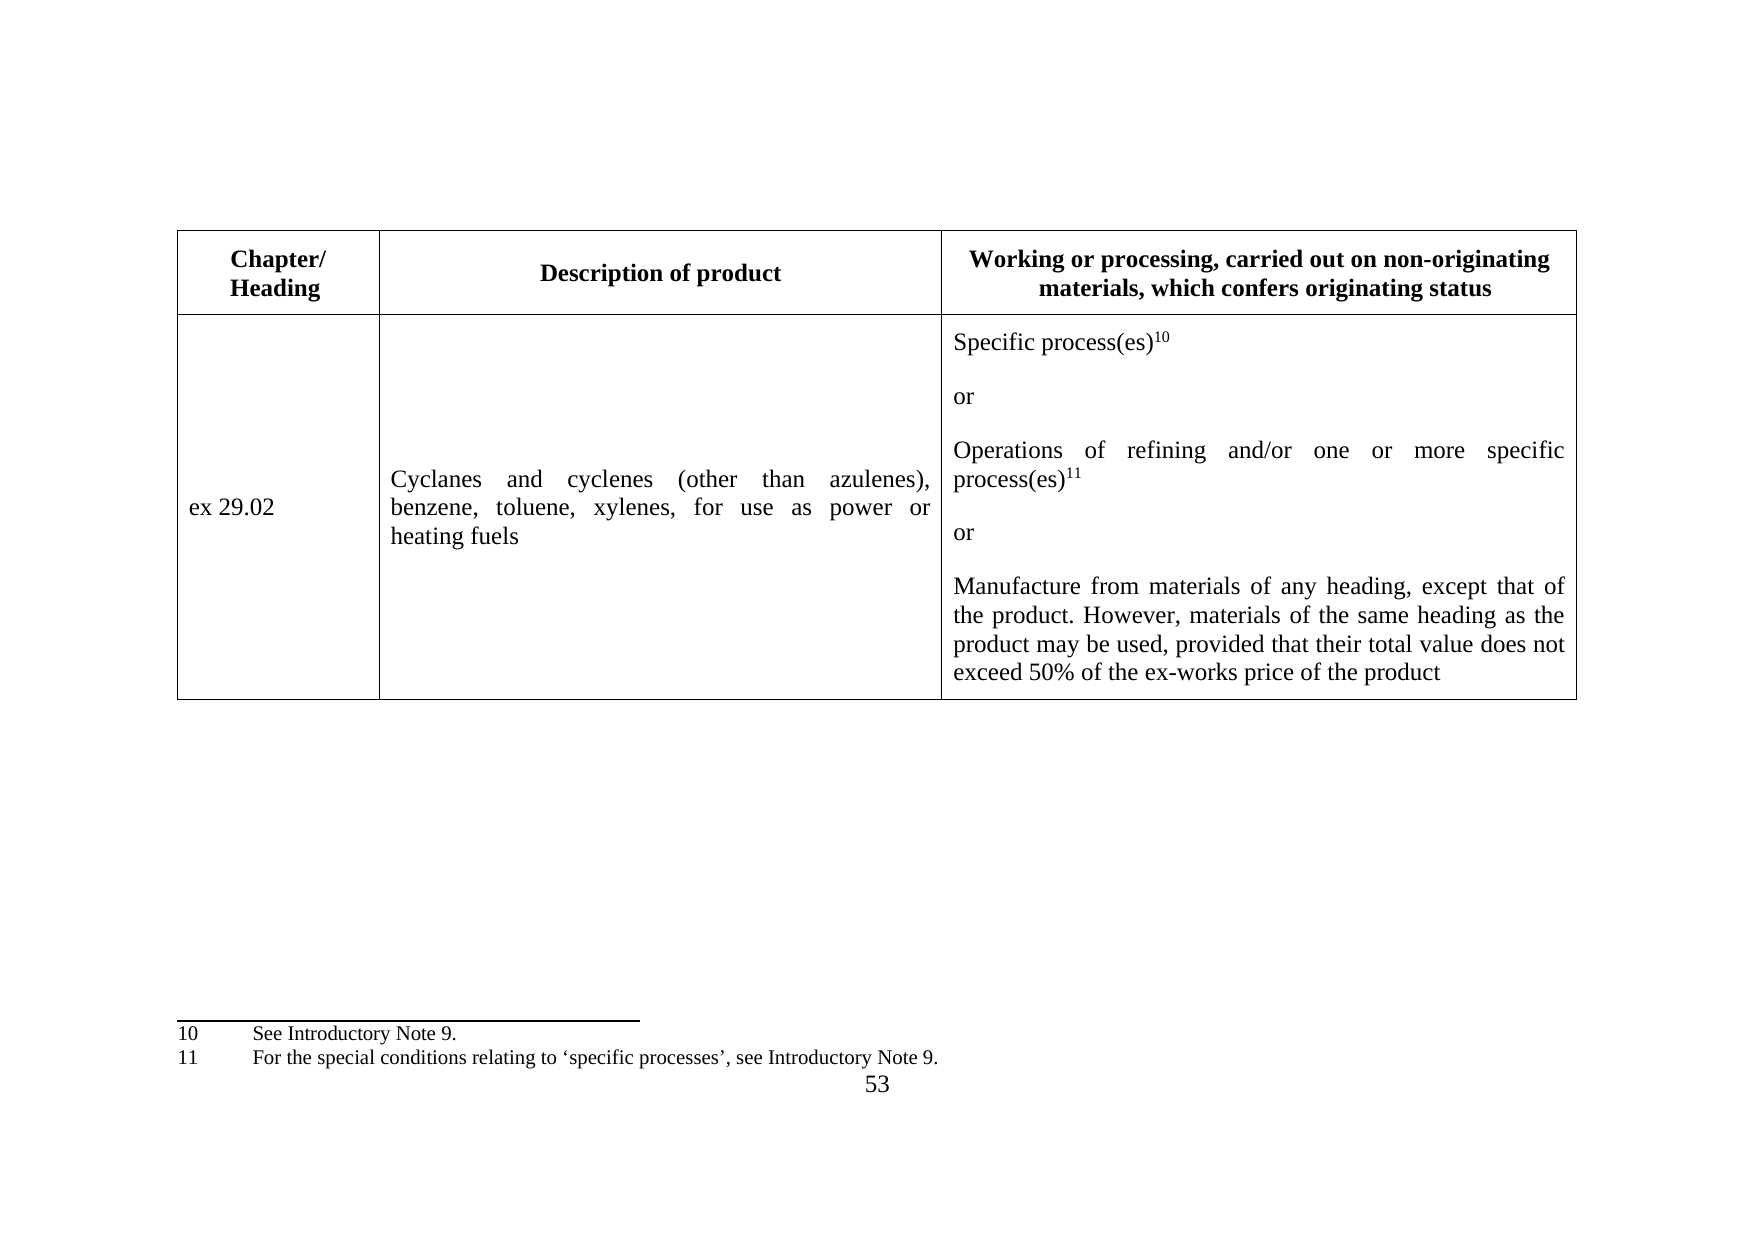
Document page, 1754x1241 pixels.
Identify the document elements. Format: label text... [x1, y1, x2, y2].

table_header Working or processing, carried out on non-originating materials, which confers originating status [942, 231, 1576, 314]
table_cell Cyclanes and cyclenes (other than azulenes), benzene, toluene, xylenes, for use as power or heating fuels [380, 315, 941, 699]
table_cell ex 29.02 [178, 315, 379, 699]
table_cell Specific process(es) or Operations of refining and/or one or more specific process(es) or Manufacture from materials of any heading, except that of the product. However, materials of the same heading as the product may be used, provided that their total value does not exceed 50% of the ex-works price of the product [942, 315, 1576, 699]
table_header Description of product [380, 231, 941, 314]
table_header Chapter/ Heading [178, 231, 379, 314]
